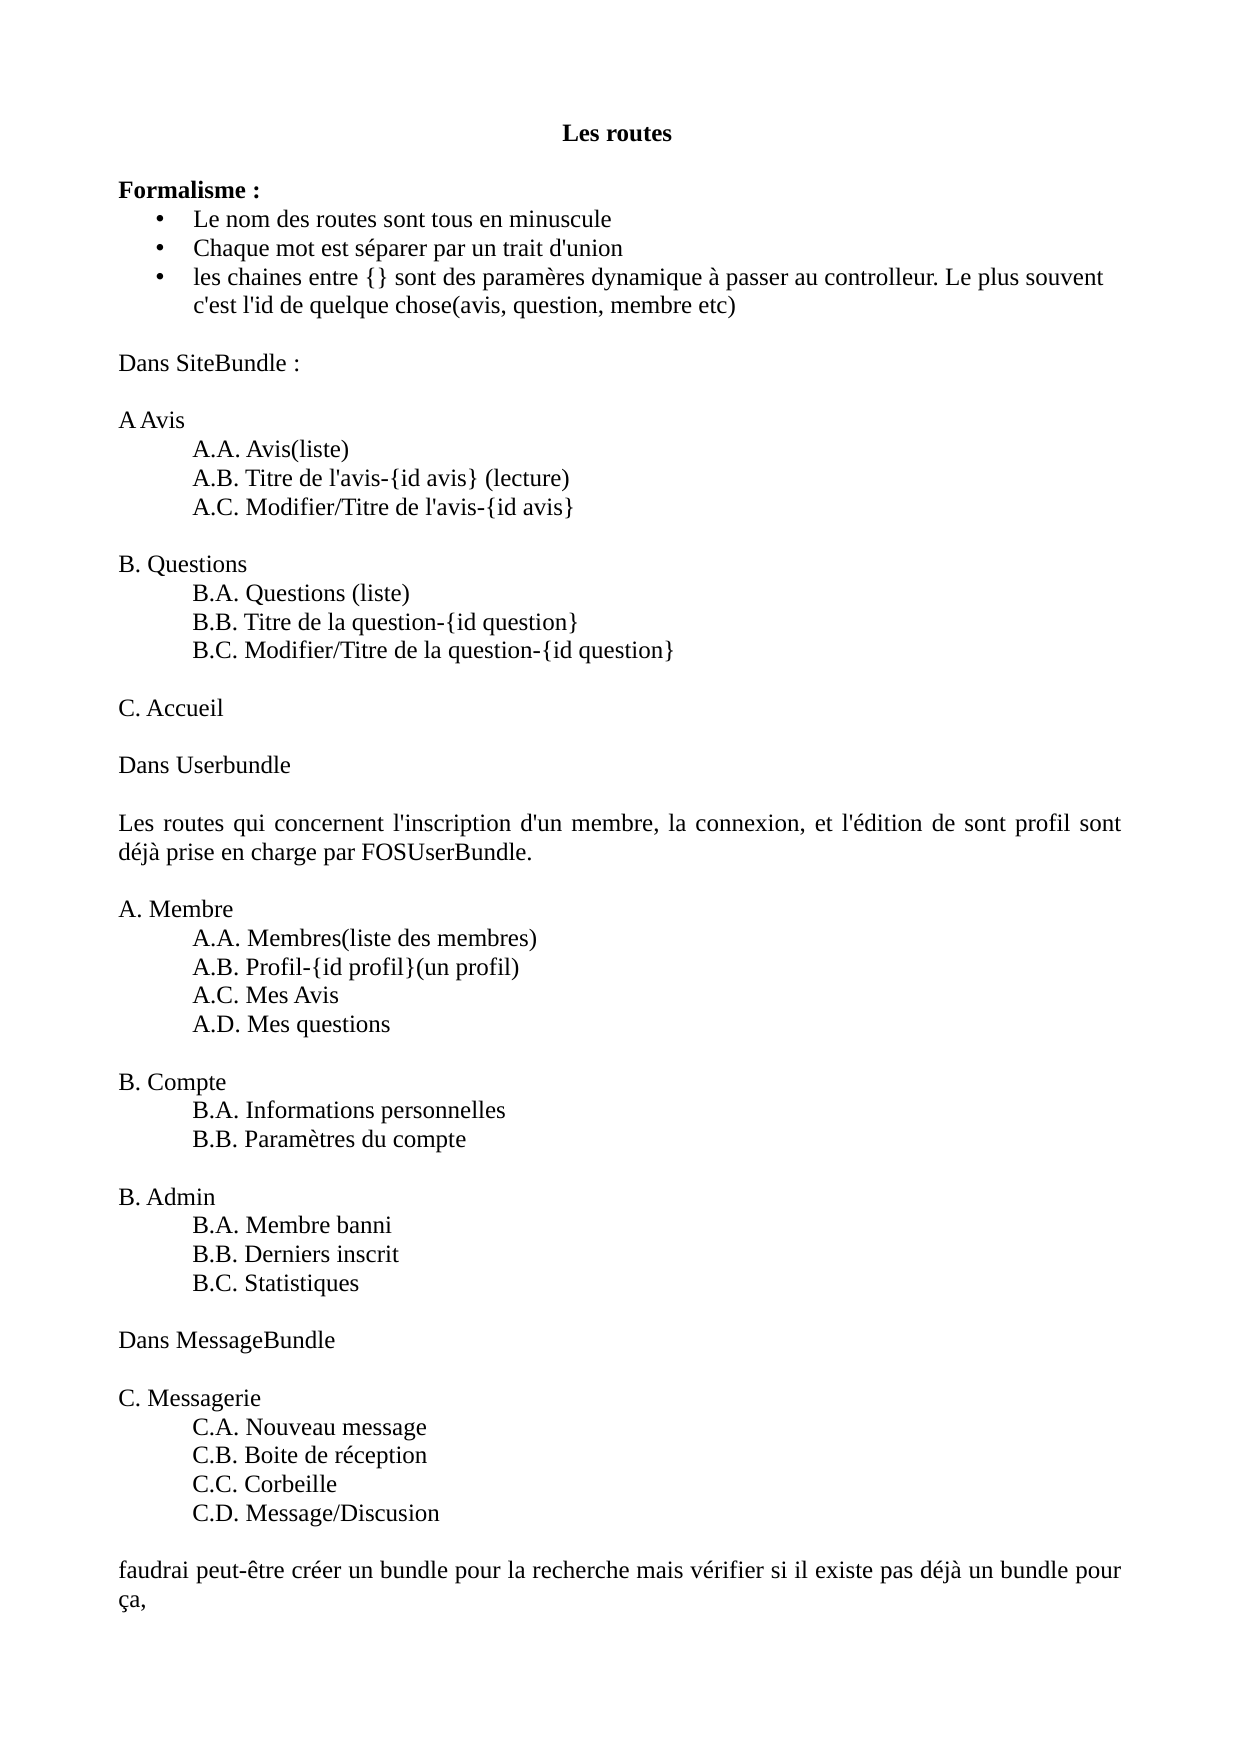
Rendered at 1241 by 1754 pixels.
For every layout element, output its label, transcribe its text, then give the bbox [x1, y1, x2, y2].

text faudrai peut-être créer un bundle pour la recherche mais vérifier si il existe pas déjà un bundle pour ça, [118, 1556, 1122, 1613]
text B.A. Membre banni [118, 1211, 1122, 1239]
list Le nom des routes sont tous en minuscule [156, 204, 1122, 233]
list les chaines entre {} sont des paramères dynamique à passer au controlleur. Le plus souvent c'est l'id de quelque chose(avis, question, membre etc) [156, 262, 1122, 319]
text C.A. Nouveau message [118, 1412, 1122, 1441]
text Dans SiteBundle : [118, 348, 1122, 377]
text A Avis [118, 406, 1122, 434]
text B.B. Titre de la question-{id question} [118, 607, 1122, 636]
text A. Membre [118, 894, 1122, 923]
text A.C. Modifier/Titre de l'avis-{id avis} [118, 492, 1122, 521]
text C.D. Message/Discusion [118, 1498, 1122, 1527]
text B. Admin [118, 1182, 1122, 1211]
text Formalisme : [118, 176, 1122, 204]
text C. Accueil [118, 693, 1122, 722]
text Les routes qui concernent l'inscription d'un membre, la connexion, et l'édition de sont profil sont déjà prise en charge par FOSUserBundle. [118, 808, 1122, 866]
text B.C. Statistiques [118, 1268, 1122, 1297]
text Dans MessageBundle [118, 1326, 1122, 1354]
list Chaque mot est séparer par un trait d'union [156, 233, 1122, 262]
text B.B. Paramètres du compte [118, 1124, 1122, 1153]
text A.B. Profil-{id profil}(un profil) [118, 952, 1122, 981]
text C. Messagerie [118, 1383, 1122, 1412]
text B. Compte [118, 1067, 1122, 1096]
text A.A. Membres(liste des membres) [118, 923, 1122, 952]
text C.B. Boite de réception [118, 1441, 1122, 1469]
text B.C. Modifier/Titre de la question-{id question} [118, 636, 1122, 664]
text B.B. Derniers inscrit [118, 1239, 1122, 1268]
text Les routes [118, 118, 1122, 147]
text A.C. Mes Avis [118, 981, 1122, 1009]
text C.C. Corbeille [118, 1469, 1122, 1498]
text A.D. Mes questions [118, 1009, 1122, 1038]
text B. Questions [118, 549, 1122, 578]
text Dans Userbundle [118, 751, 1122, 779]
text A.A. Avis(liste) [118, 434, 1122, 463]
text A.B. Titre de l'avis-{id avis} (lecture) [118, 463, 1122, 492]
text B.A. Informations personnelles [118, 1096, 1122, 1124]
text B.A. Questions (liste) [118, 578, 1122, 607]
